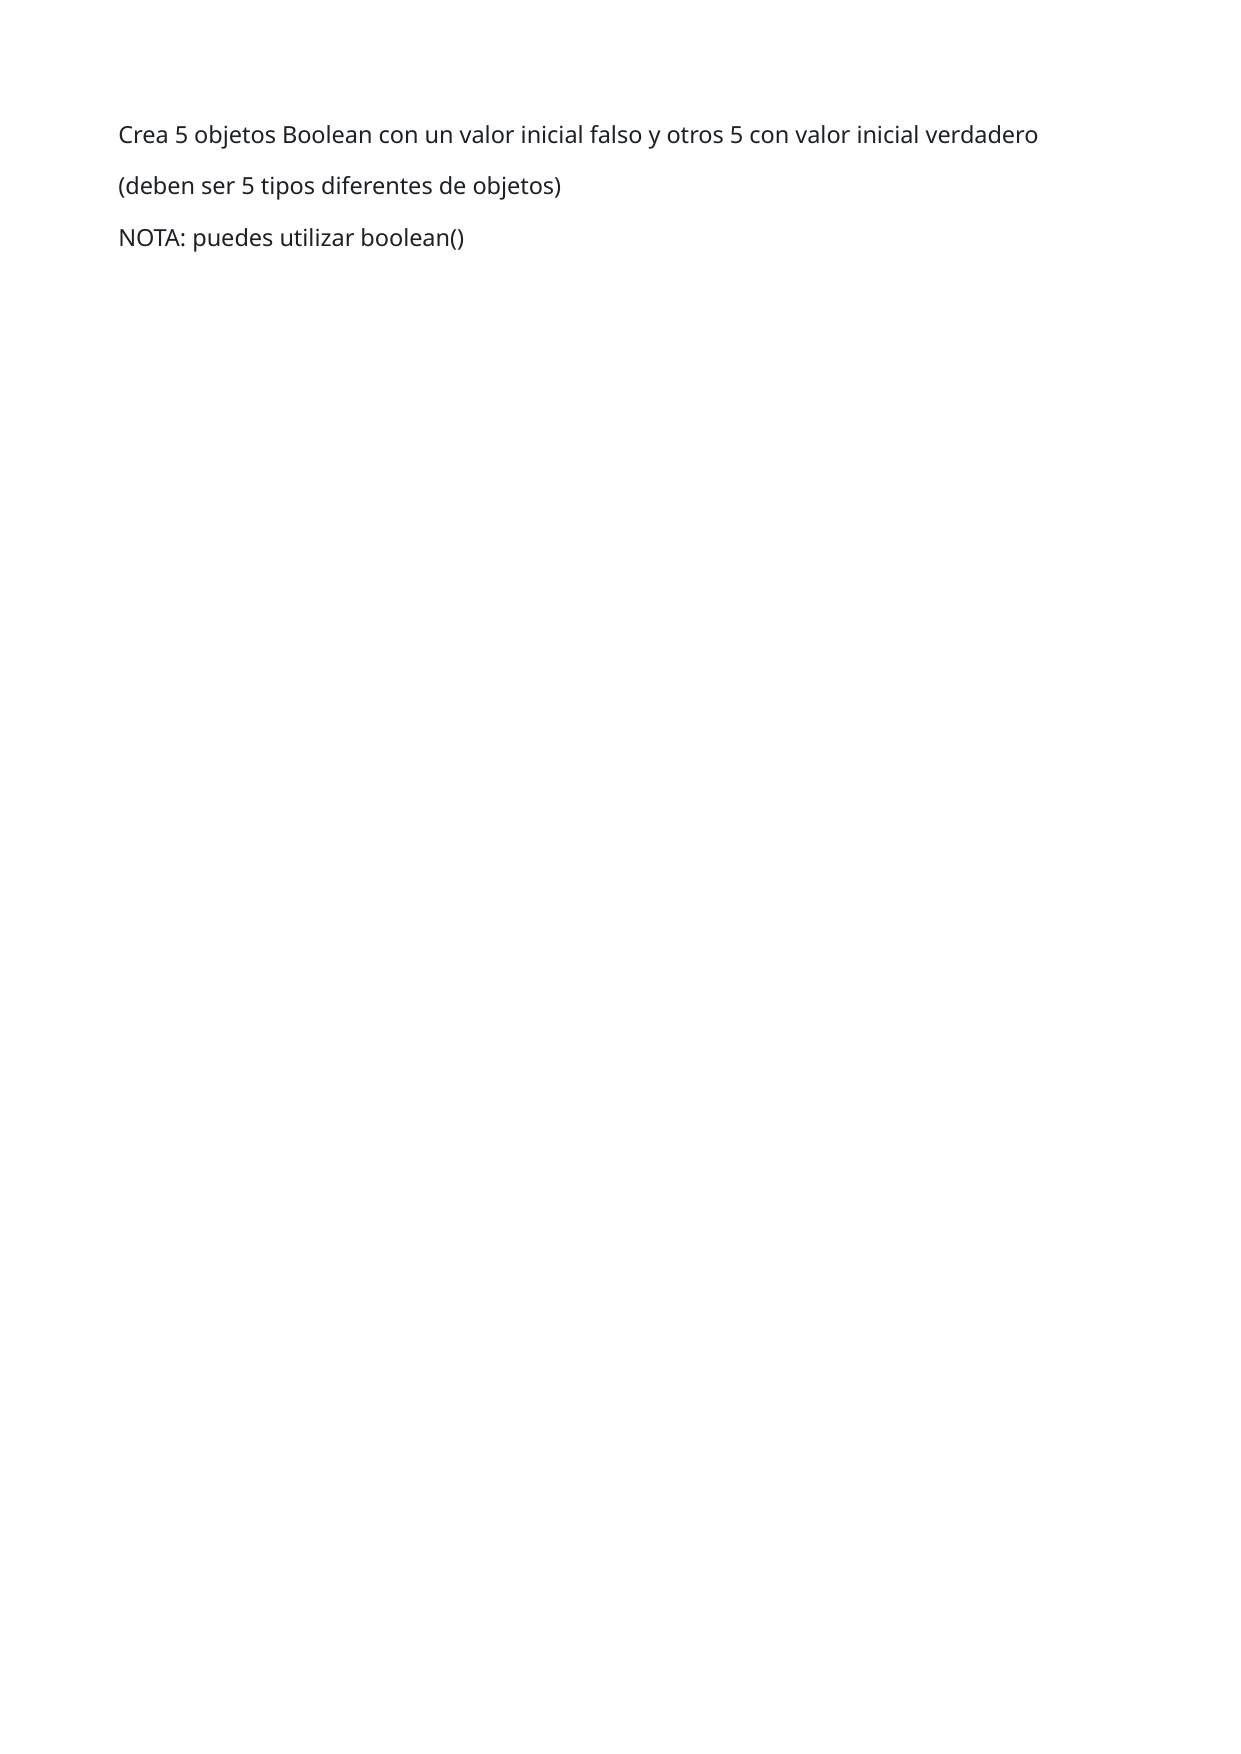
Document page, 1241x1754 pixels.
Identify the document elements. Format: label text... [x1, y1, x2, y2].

text (deben ser 5 tipos diferentes de objetos) [118, 169, 1122, 201]
text NOTA: puedes utilizar boolean() [118, 221, 1122, 253]
text Crea 5 objetos Boolean con un valor inicial falso y otros 5 con valor inicial verdadero [118, 118, 1122, 150]
